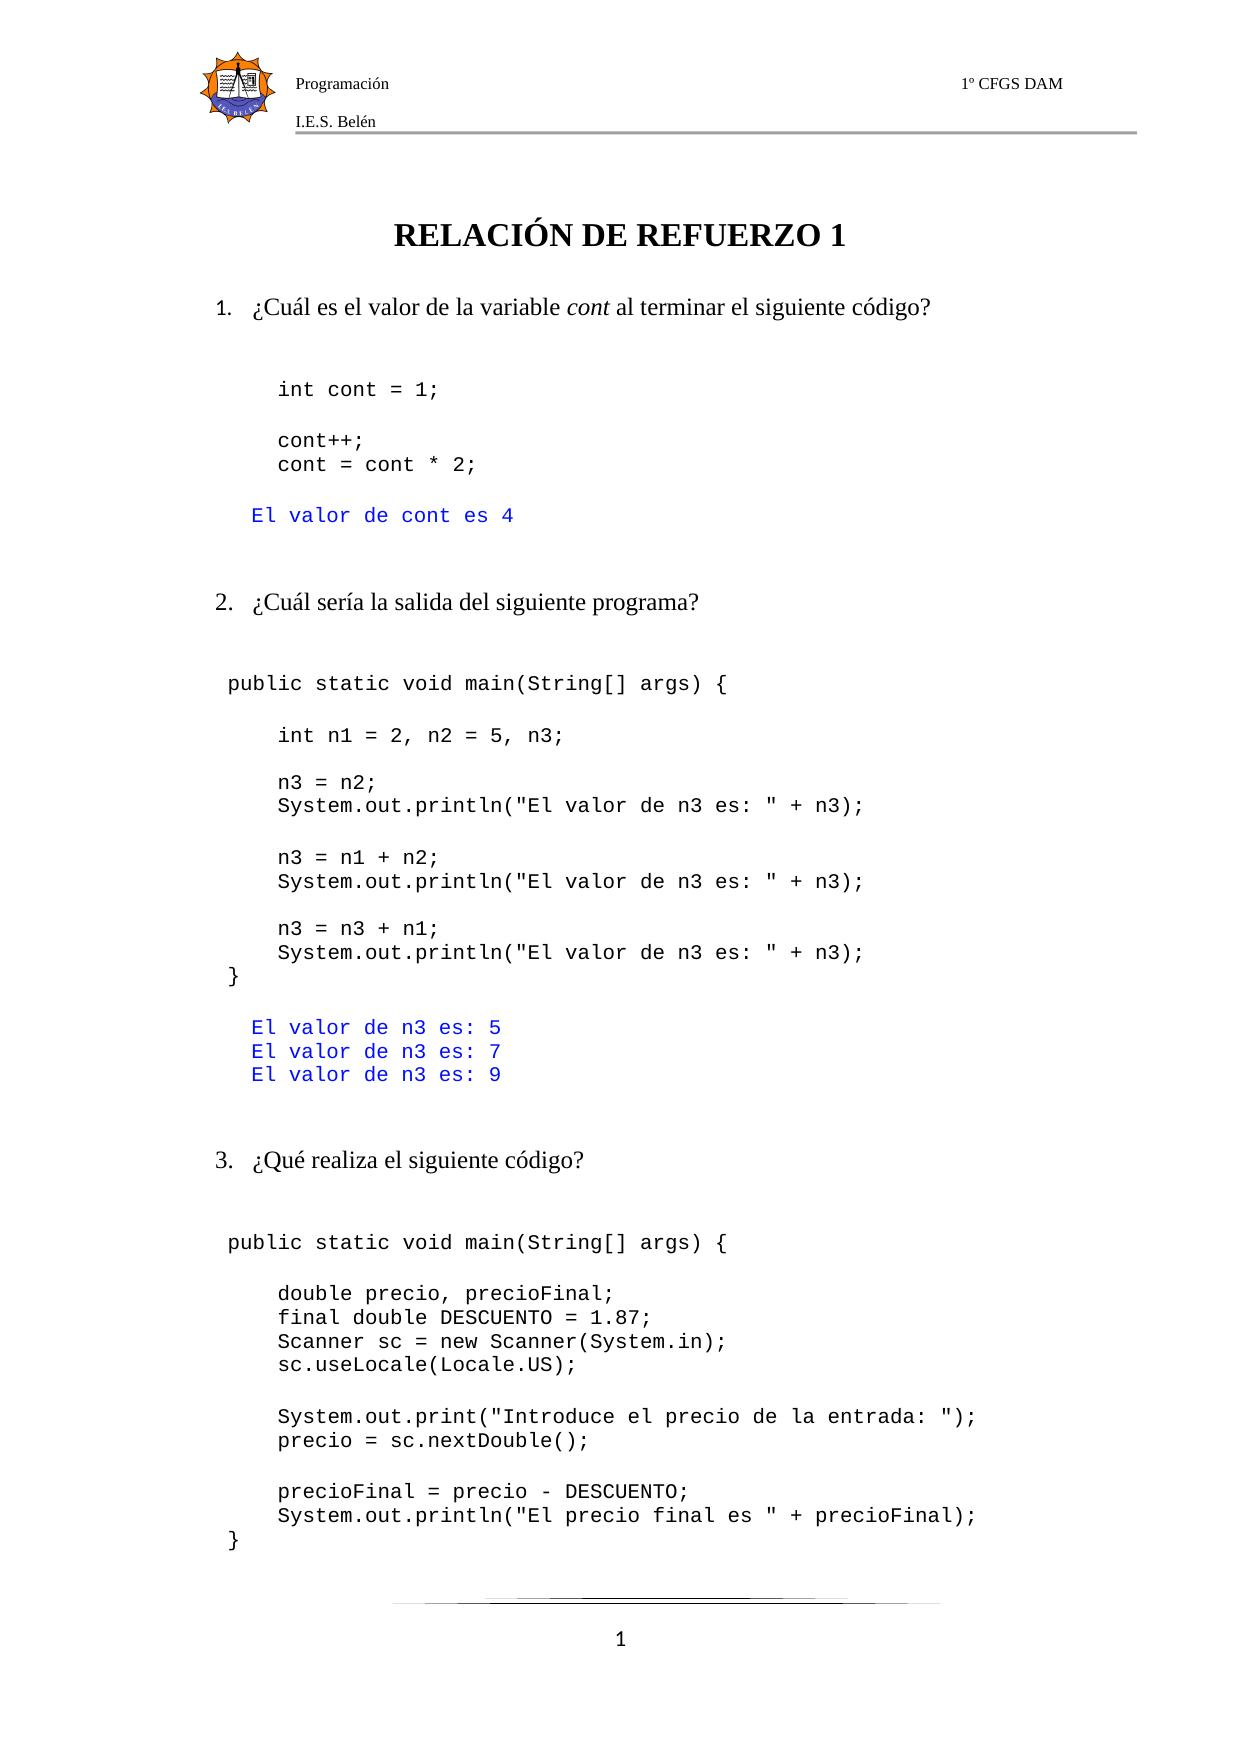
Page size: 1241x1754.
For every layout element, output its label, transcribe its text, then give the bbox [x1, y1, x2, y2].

list ¿Qué realiza el siguiente código? [215, 1146, 1063, 1174]
list ¿Cuál sería la salida del siguiente programa? [215, 587, 1063, 615]
text int n1 = 2, n2 = 5, n3; [177, 724, 1063, 748]
text } [177, 965, 1063, 989]
picture [197, 48, 278, 129]
text double precio, precioFinal; [177, 1283, 1063, 1307]
text System.out.println("El precio final es " + precioFinal); [177, 1505, 1063, 1529]
text El valor de n3 es: 5 [177, 1017, 1063, 1041]
text El valor de n3 es: 7 [177, 1041, 1063, 1064]
text n3 = n3 + n1; [177, 918, 1063, 942]
text El valor de n3 es: 9 [177, 1064, 1063, 1088]
text n3 = n2; [177, 772, 1063, 796]
text System.out.println("El valor de n3 es: " + n3); [177, 796, 1063, 819]
text final double DESCUENTO = 1.87; [177, 1307, 1063, 1331]
text El valor de cont es 4 [177, 506, 1063, 529]
text cont = cont * 2; [177, 454, 1063, 477]
text RELACIÓN DE REFUERZO 1 [177, 215, 1063, 254]
text int cont = 1; [177, 378, 1063, 402]
text System.out.print("Introduce el precio de la entrada: "); [177, 1406, 1063, 1430]
text System.out.println("El valor de n3 es: " + n3); [177, 871, 1063, 894]
list ¿Cuál es el valor de la variable cont al terminar el siguiente código? [215, 292, 1063, 321]
text System.out.println("El valor de n3 es: " + n3); [177, 942, 1063, 965]
text public static void main(String[] args) { [177, 673, 1063, 697]
text precio = sc.nextDouble(); [177, 1430, 1063, 1453]
text public static void main(String[] args) { [177, 1232, 1063, 1255]
text n3 = n1 + n2; [177, 847, 1063, 871]
text } [177, 1529, 1063, 1552]
text cont++; [177, 430, 1063, 454]
text precioFinal = precio - DESCUENTO; [177, 1481, 1063, 1505]
text Scanner sc = new Scanner(System.in); [177, 1331, 1063, 1354]
text sc.useLocale(Locale.US); [177, 1354, 1063, 1378]
